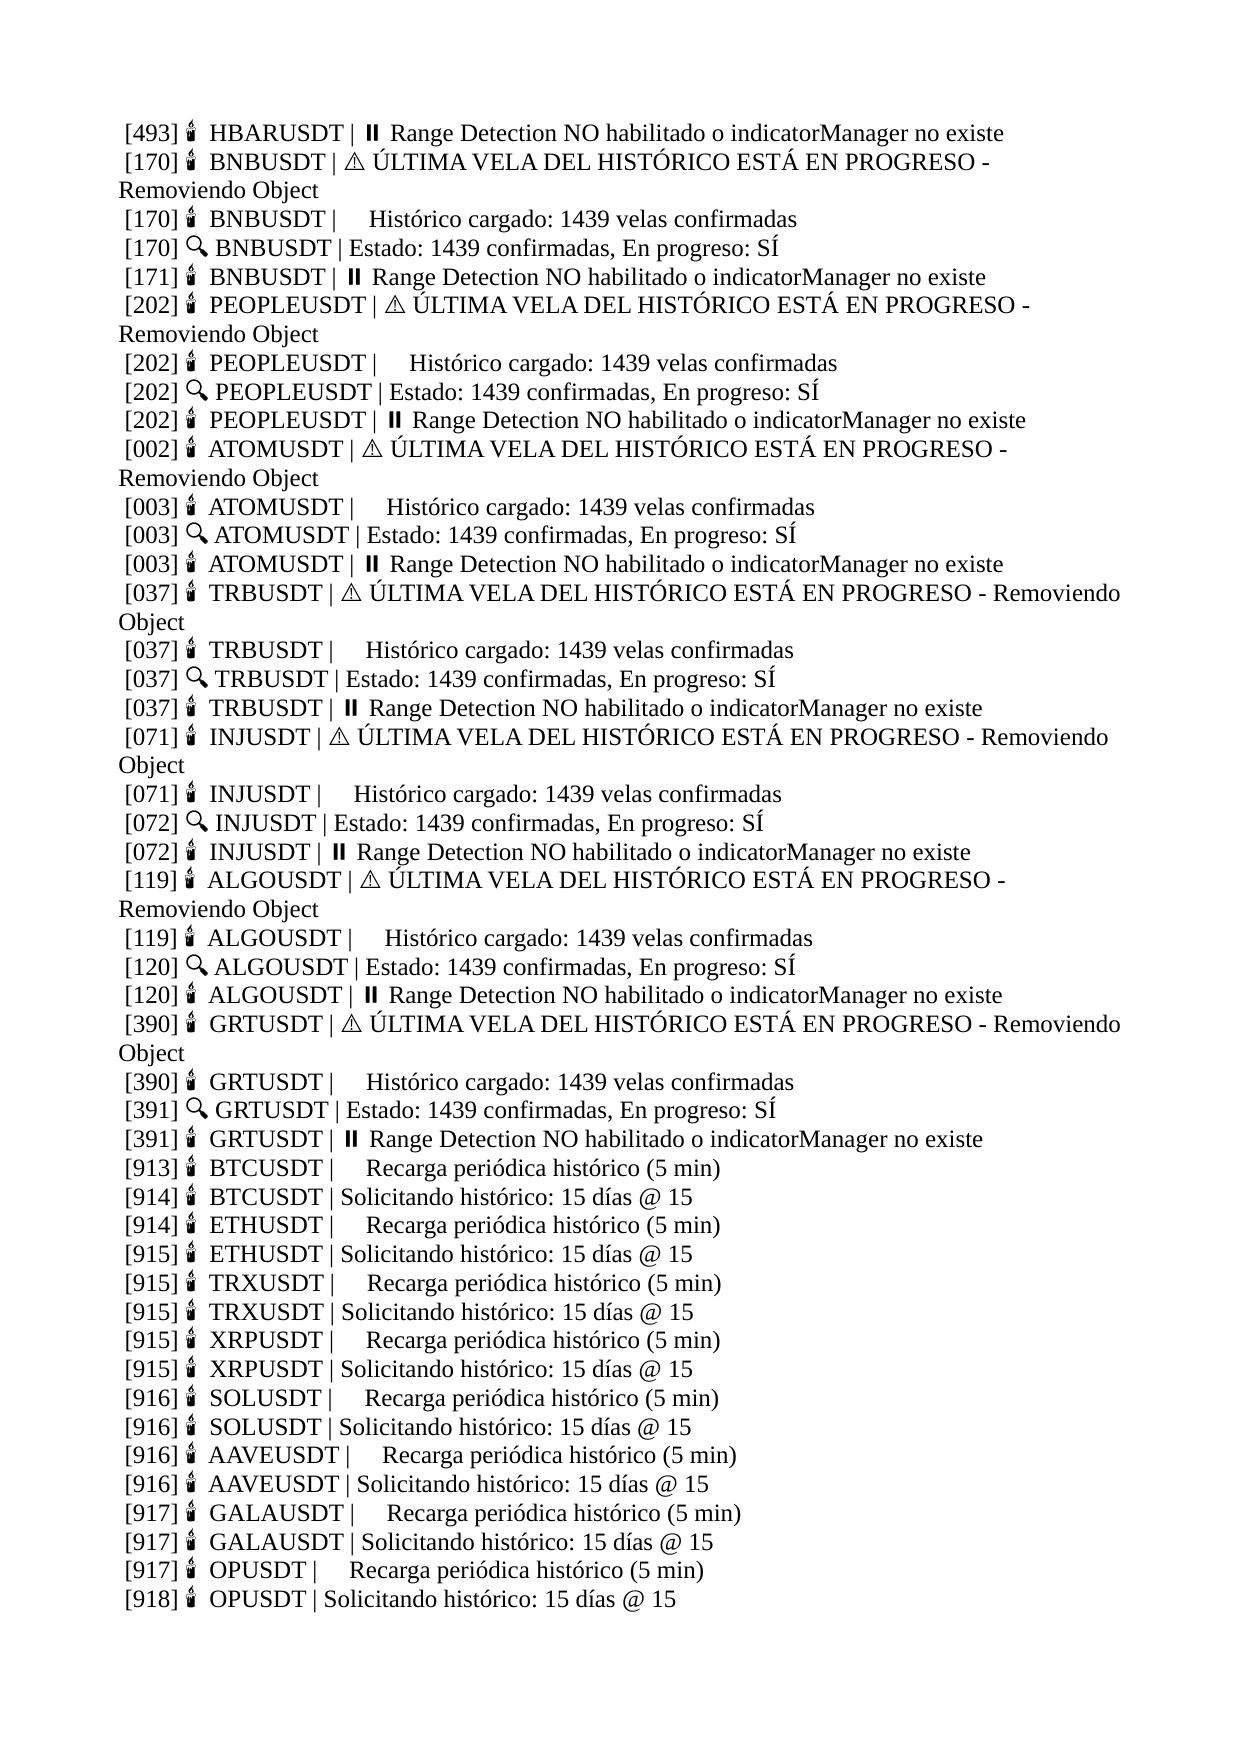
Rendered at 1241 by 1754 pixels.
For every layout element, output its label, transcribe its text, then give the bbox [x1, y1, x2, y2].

text [916] 🕯️ AAVEUSDT | 🔄 Recarga periódica histórico (5 min) [118, 1441, 1122, 1469]
text [072] 🕯️ INJUSDT | ⏸️ Range Detection NO habilitado o indicatorManager no existe [118, 837, 1122, 866]
text [202] 🕯️ PEOPLEUSDT | ✅ Histórico cargado: 1439 velas confirmadas [118, 348, 1122, 377]
text [915] 🕯️ XRPUSDT | 🔄 Recarga periódica histórico (5 min) [118, 1326, 1122, 1354]
text [003] 🕯️ ATOMUSDT | ✅ Histórico cargado: 1439 velas confirmadas [118, 492, 1122, 521]
text [391] 🔍 GRTUSDT | Estado: 1439 confirmadas, En progreso: SÍ [118, 1096, 1122, 1124]
text [170] 🕯️ BNBUSDT | ✅ Histórico cargado: 1439 velas confirmadas [118, 204, 1122, 233]
text [917] 🕯️ OPUSDT | 🔄 Recarga periódica histórico (5 min) [118, 1556, 1122, 1584]
text [202] 🕯️ PEOPLEUSDT | ⚠️ ÚLTIMA VELA DEL HISTÓRICO ESTÁ EN PROGRESO - Removiendo Object [118, 291, 1122, 348]
text [917] 🕯️ GALAUSDT | Solicitando histórico: 15 días @ 15 [118, 1527, 1122, 1556]
text [202] 🕯️ PEOPLEUSDT | ⏸️ Range Detection NO habilitado o indicatorManager no existe [118, 406, 1122, 434]
text [916] 🕯️ SOLUSDT | Solicitando histórico: 15 días @ 15 [118, 1412, 1122, 1441]
text [003] 🔍 ATOMUSDT | Estado: 1439 confirmadas, En progreso: SÍ [118, 521, 1122, 549]
text [915] 🕯️ TRXUSDT | 🔄 Recarga periódica histórico (5 min) [118, 1268, 1122, 1297]
text [391] 🕯️ GRTUSDT | ⏸️ Range Detection NO habilitado o indicatorManager no existe [118, 1124, 1122, 1153]
text [170] 🕯️ BNBUSDT | ⚠️ ÚLTIMA VELA DEL HISTÓRICO ESTÁ EN PROGRESO - Removiendo Object [118, 147, 1122, 204]
text [918] 🕯️ OPUSDT | Solicitando histórico: 15 días @ 15 [118, 1584, 1122, 1613]
text [120] 🔍 ALGOUSDT | Estado: 1439 confirmadas, En progreso: SÍ [118, 952, 1122, 981]
text [171] 🕯️ BNBUSDT | ⏸️ Range Detection NO habilitado o indicatorManager no existe [118, 262, 1122, 291]
text [390] 🕯️ GRTUSDT | ✅ Histórico cargado: 1439 velas confirmadas [118, 1067, 1122, 1096]
text [037] 🕯️ TRBUSDT | ⚠️ ÚLTIMA VELA DEL HISTÓRICO ESTÁ EN PROGRESO - Removiendo Object [118, 578, 1122, 636]
text [072] 🔍 INJUSDT | Estado: 1439 confirmadas, En progreso: SÍ [118, 808, 1122, 837]
text [915] 🕯️ XRPUSDT | Solicitando histórico: 15 días @ 15 [118, 1354, 1122, 1383]
text [170] 🔍 BNBUSDT | Estado: 1439 confirmadas, En progreso: SÍ [118, 233, 1122, 262]
text [916] 🕯️ AAVEUSDT | Solicitando histórico: 15 días @ 15 [118, 1469, 1122, 1498]
text [119] 🕯️ ALGOUSDT | ✅ Histórico cargado: 1439 velas confirmadas [118, 923, 1122, 952]
text [202] 🔍 PEOPLEUSDT | Estado: 1439 confirmadas, En progreso: SÍ [118, 377, 1122, 406]
text [003] 🕯️ ATOMUSDT | ⏸️ Range Detection NO habilitado o indicatorManager no existe [118, 549, 1122, 578]
text [037] 🕯️ TRBUSDT | ✅ Histórico cargado: 1439 velas confirmadas [118, 636, 1122, 664]
text [917] 🕯️ GALAUSDT | 🔄 Recarga periódica histórico (5 min) [118, 1498, 1122, 1527]
text [002] 🕯️ ATOMUSDT | ⚠️ ÚLTIMA VELA DEL HISTÓRICO ESTÁ EN PROGRESO - Removiendo Object [118, 434, 1122, 492]
text [915] 🕯️ ETHUSDT | Solicitando histórico: 15 días @ 15 [118, 1239, 1122, 1268]
text [037] 🕯️ TRBUSDT | ⏸️ Range Detection NO habilitado o indicatorManager no existe [118, 693, 1122, 722]
text [037] 🔍 TRBUSDT | Estado: 1439 confirmadas, En progreso: SÍ [118, 664, 1122, 693]
text [119] 🕯️ ALGOUSDT | ⚠️ ÚLTIMA VELA DEL HISTÓRICO ESTÁ EN PROGRESO - Removiendo Object [118, 866, 1122, 923]
text [390] 🕯️ GRTUSDT | ⚠️ ÚLTIMA VELA DEL HISTÓRICO ESTÁ EN PROGRESO - Removiendo Object [118, 1009, 1122, 1067]
text [914] 🕯️ BTCUSDT | Solicitando histórico: 15 días @ 15 [118, 1182, 1122, 1211]
text [493] 🕯️ HBARUSDT | ⏸️ Range Detection NO habilitado o indicatorManager no existe [118, 118, 1122, 147]
text [071] 🕯️ INJUSDT | ⚠️ ÚLTIMA VELA DEL HISTÓRICO ESTÁ EN PROGRESO - Removiendo Object [118, 722, 1122, 779]
text [071] 🕯️ INJUSDT | ✅ Histórico cargado: 1439 velas confirmadas [118, 779, 1122, 808]
text [913] 🕯️ BTCUSDT | 🔄 Recarga periódica histórico (5 min) [118, 1153, 1122, 1182]
text [120] 🕯️ ALGOUSDT | ⏸️ Range Detection NO habilitado o indicatorManager no existe [118, 981, 1122, 1009]
text [915] 🕯️ TRXUSDT | Solicitando histórico: 15 días @ 15 [118, 1297, 1122, 1326]
text [916] 🕯️ SOLUSDT | 🔄 Recarga periódica histórico (5 min) [118, 1383, 1122, 1412]
text [914] 🕯️ ETHUSDT | 🔄 Recarga periódica histórico (5 min) [118, 1211, 1122, 1239]
